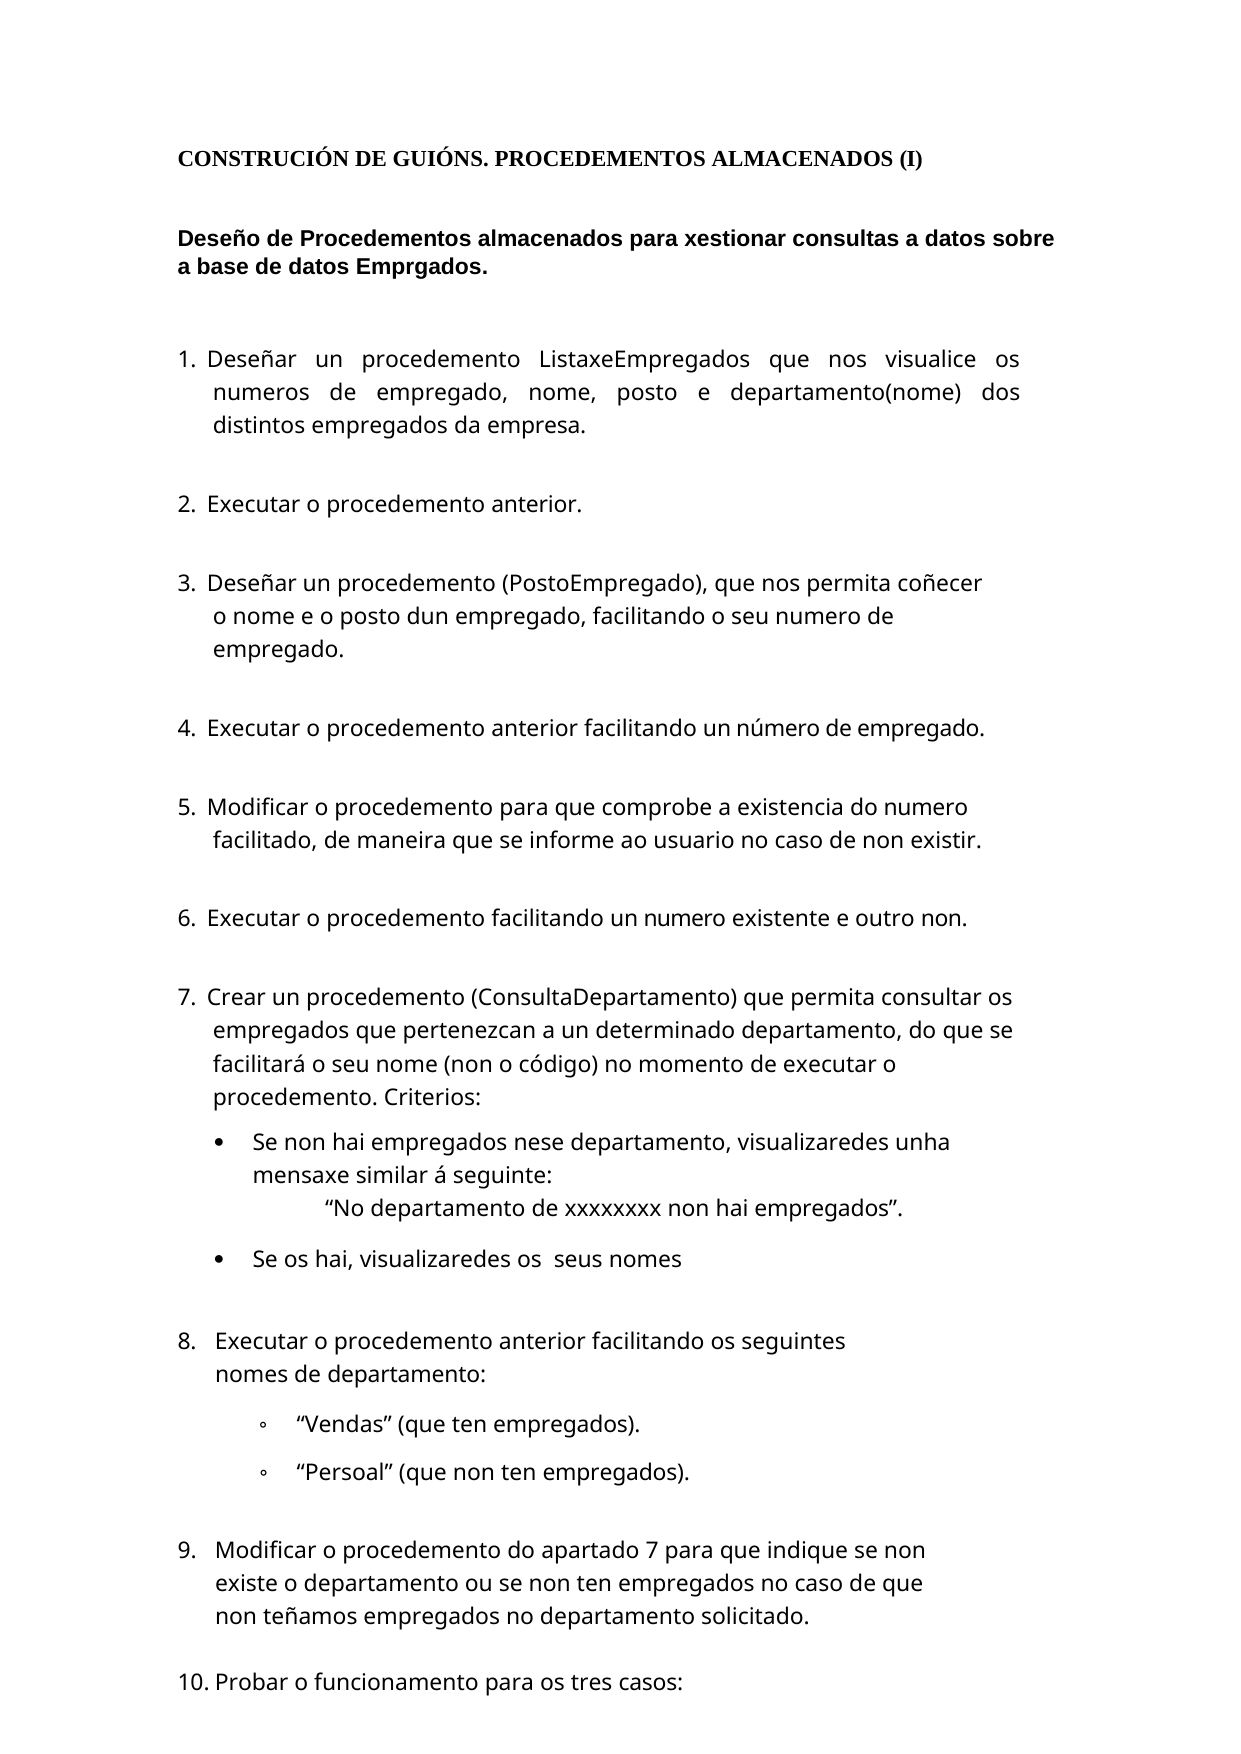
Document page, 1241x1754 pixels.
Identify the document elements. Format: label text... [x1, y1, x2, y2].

list Se non hai empregados nese departamento, visualizaredes unha mensaxe similar á seguinte: [215, 1126, 1014, 1190]
list Modificar o procedemento do apartado 7 para que indique se non existe o departamento ou se non ten empregados no caso de que non teñamos empregados no departamento solicitado. [177, 1534, 966, 1631]
list Deseñar un procedemento ListaxeEmpregados que nos visualice os numeros de empregado, nome, posto e departamento(nome) dos distintos empregados da empresa. [177, 343, 1020, 440]
list Se os hai, visualizaredes os seus nomes [215, 1242, 1063, 1274]
list Executar o procedemento anterior facilitando un número de empregado. [177, 712, 1063, 743]
list “Persoal” (que non ten empregados). [259, 1456, 1063, 1488]
text “No departamento de xxxxxxxx non hai empregados”. [325, 1192, 1063, 1223]
list Crear un procedemento (ConsultaDepartamento) que permita consultar os empregados que pertenezcan a un determinado departamento, do que se facilitará o seu nome (non o código) no momento de executar o procedemento. Criterios: [177, 981, 1055, 1112]
title Deseño de Procedementos almacenados para xestionar consultas a datos sobre a base de datos Emprgados. [177, 225, 1063, 279]
list Executar o procedemento facilitando un numero existente e outro non. [177, 902, 1063, 934]
list Executar o procedemento anterior facilitando os seguintes nomes de departamento: [177, 1325, 913, 1389]
title CONSTRUCIÓN DE GUIÓNS. PROCEDEMENTOS ALMACENADOS (I) [177, 145, 1063, 172]
list Probar o funcionamento para os tres casos: [177, 1666, 1063, 1697]
list Deseñar un procedemento (PostoEmpregado), que nos permita coñecer o nome e o posto dun empregado, facilitando o seu numero de empregado. [177, 566, 1002, 664]
list “Vendas” (que ten empregados). [259, 1408, 1063, 1439]
list Modificar o procedemento para que comprobe a existencia do numero facilitado, de maneira que se informe ao usuario no caso de non existir. [177, 790, 1015, 855]
list Executar o procedemento anterior. [177, 488, 1063, 519]
